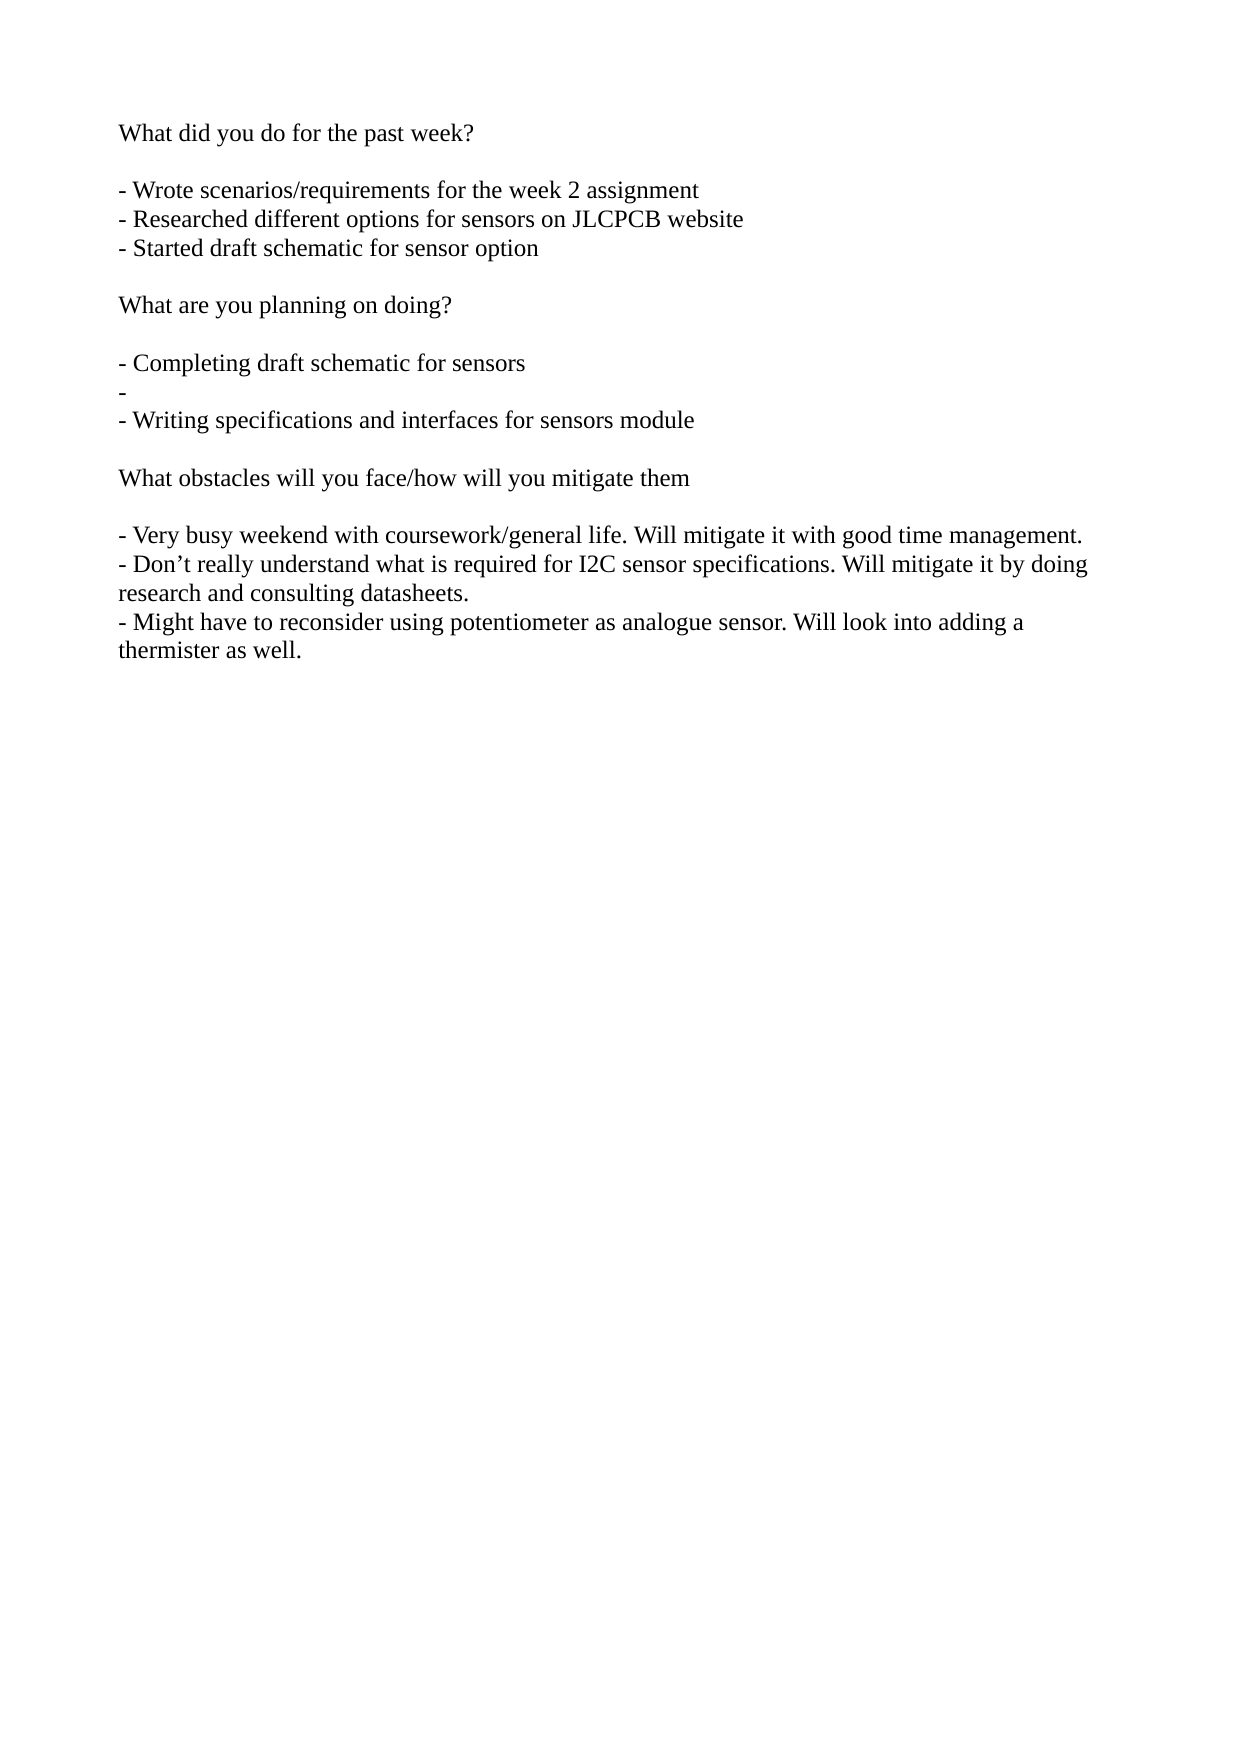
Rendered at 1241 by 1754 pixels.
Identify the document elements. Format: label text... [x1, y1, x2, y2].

text What obstacles will you face/how will you mitigate them [118, 463, 1122, 492]
text - Might have to reconsider using potentiometer as analogue sensor. Will look into adding a thermister as well. [118, 607, 1122, 664]
text - Started draft schematic for sensor option [118, 233, 1122, 262]
text - Completing draft schematic for sensors [118, 348, 1122, 377]
text - [118, 377, 1122, 406]
text What are you planning on doing? [118, 291, 1122, 319]
text What did you do for the past week? [118, 118, 1122, 147]
text - Very busy weekend with coursework/general life. Will mitigate it with good time management. [118, 521, 1122, 549]
text - Researched different options for sensors on JLCPCB website [118, 204, 1122, 233]
text - Writing specifications and interfaces for sensors module [118, 406, 1122, 434]
text - Wrote scenarios/requirements for the week 2 assignment [118, 176, 1122, 204]
text - Don’t really understand what is required for I2C sensor specifications. Will mitigate it by doing research and consulting datasheets. [118, 549, 1122, 607]
